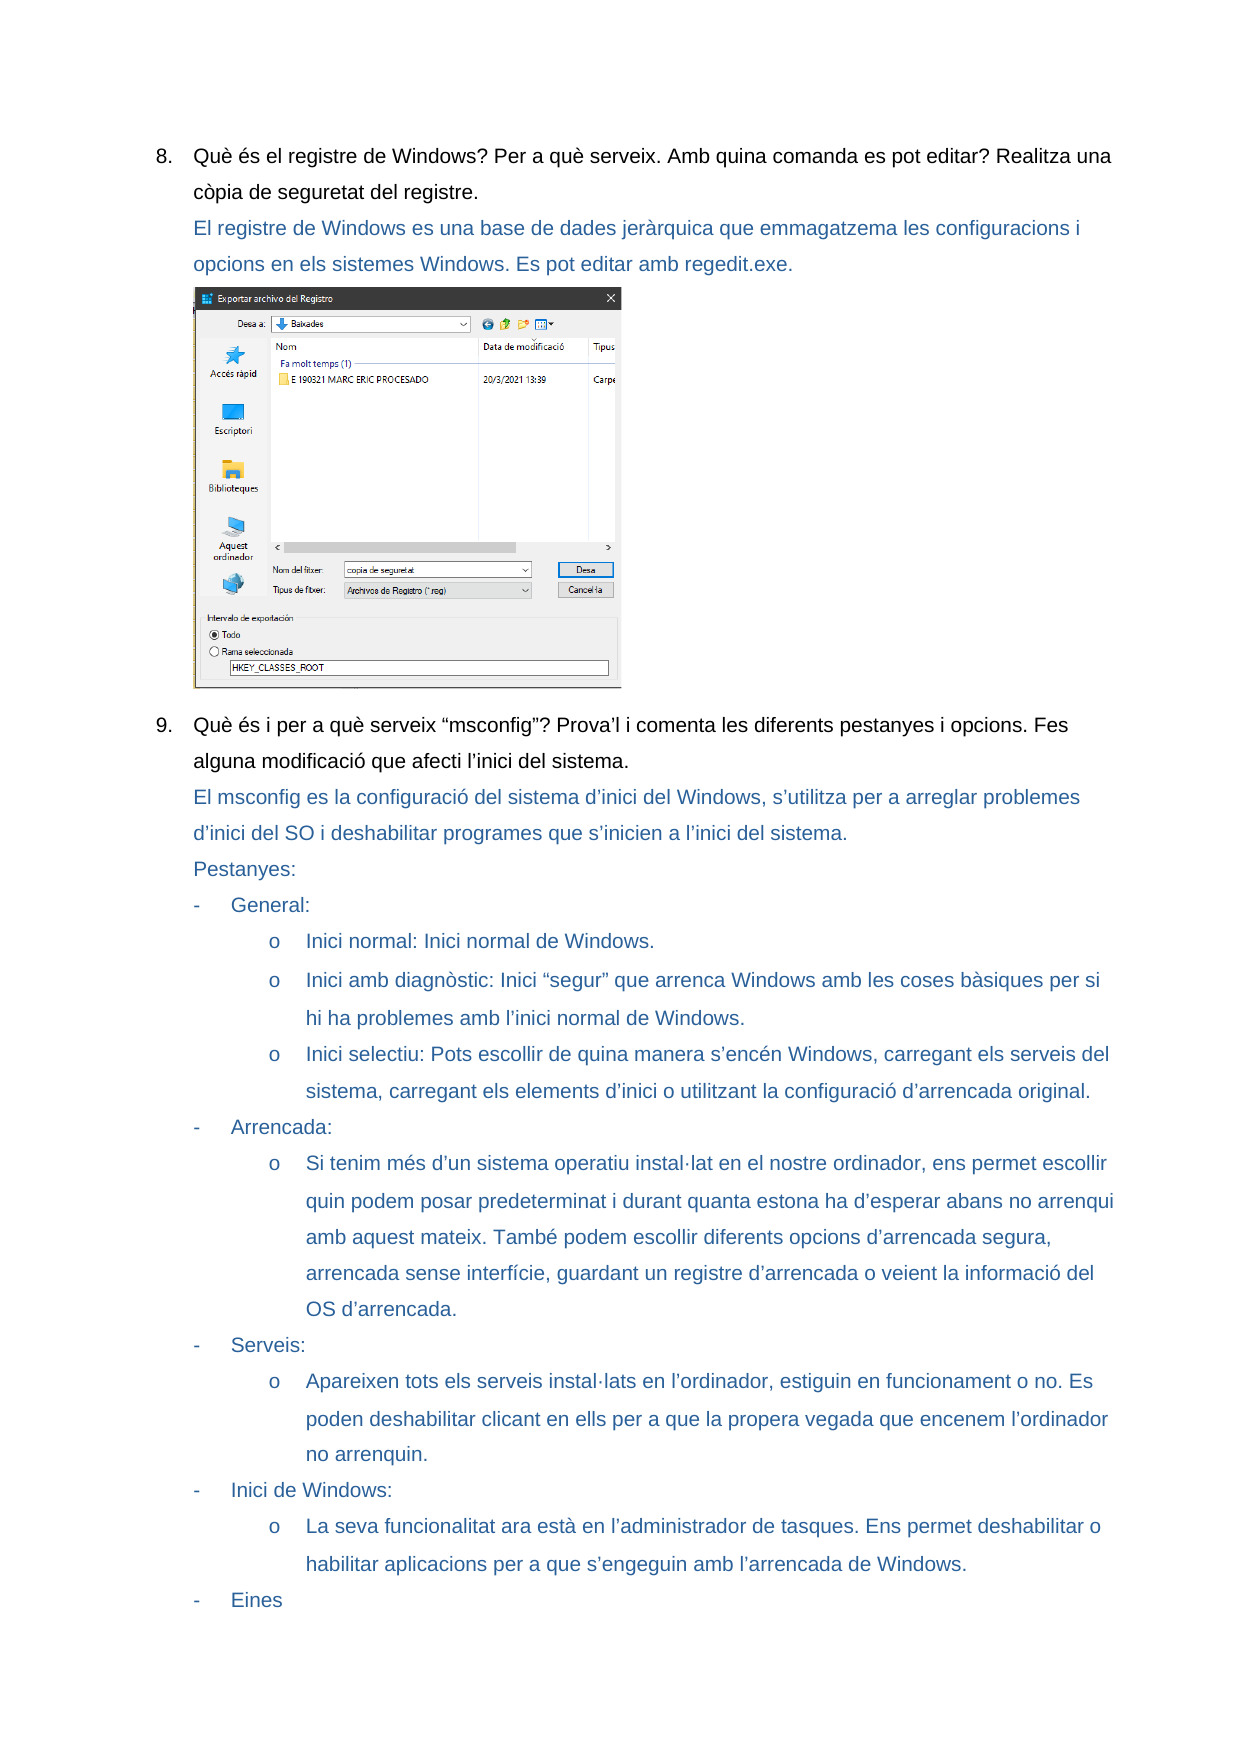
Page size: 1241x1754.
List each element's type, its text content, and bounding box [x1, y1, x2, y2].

list Arrencada: [193, 1115, 1122, 1139]
list General: [193, 893, 1122, 917]
list Què és el registre de Windows? Per a què serveix. Amb quina comanda es pot editar? Realitza una còpia de seguretat del registre. [156, 144, 1122, 204]
list Inici selectiu: Pots escollir de quina manera s’encén Windows, carregant els serveis del sistema, carregant els elements d’inici o utilitzant la configuració d’arrencada original. [268, 1041, 1122, 1103]
list Què és i per a què serveix “msconfig”? Prova’l i comenta les diferents pestanyes i opcions. Fes alguna modificació que afecti l’inici del sistema. [156, 713, 1122, 773]
list Inici de Windows: [193, 1478, 1122, 1502]
list Inici amb diagnòstic: Inici “segur” que arrenca Windows amb les coses bàsiques per si hi ha problemes amb l’inici normal de Windows. [268, 968, 1122, 1029]
list Inici normal: Inici normal de Windows. [268, 929, 1122, 955]
list La seva funcionalitat ara està en l’administrador de tasques. Ens permet deshabilitar o habilitar aplicacions per a que s’engeguin amb l’arrencada de Windows. [268, 1514, 1122, 1576]
text Pestanyes: [193, 857, 1122, 881]
list Eines [193, 1588, 1122, 1612]
list Apareixen tots els serveis instal·lats en l’ordinador, estiguin en funcionament o no. Es poden deshabilitar clicant en ells per a que la propera vegada que encenem l’ordinador no arrenquin. [268, 1368, 1122, 1466]
text El registre de Windows es una base de dades jeràrquica que emmagatzema les configuracions i opcions en els sistemes Windows. Es pot editar amb regedit.exe. [193, 216, 1122, 689]
list Serveis: [193, 1333, 1122, 1357]
text El msconfig es la configuració del sistema d’inici del Windows, s’utilitza per a arreglar problemes d’inici del SO i deshabilitar programes que s’inicien a l’inici del sistema. [193, 785, 1122, 845]
list Si tenim més d’un sistema operatiu instal·lat en el nostre ordinador, ens permet escollir quin podem posar predeterminat i durant quanta estona ha d’esperar abans no arrenqui amb aquest mateix. També podem escollir diferents opcions d’arrencada segura, arrencada sense interfície, guardant un registre d’arrencada o veient la informació del OS d’arrencada. [268, 1151, 1122, 1321]
